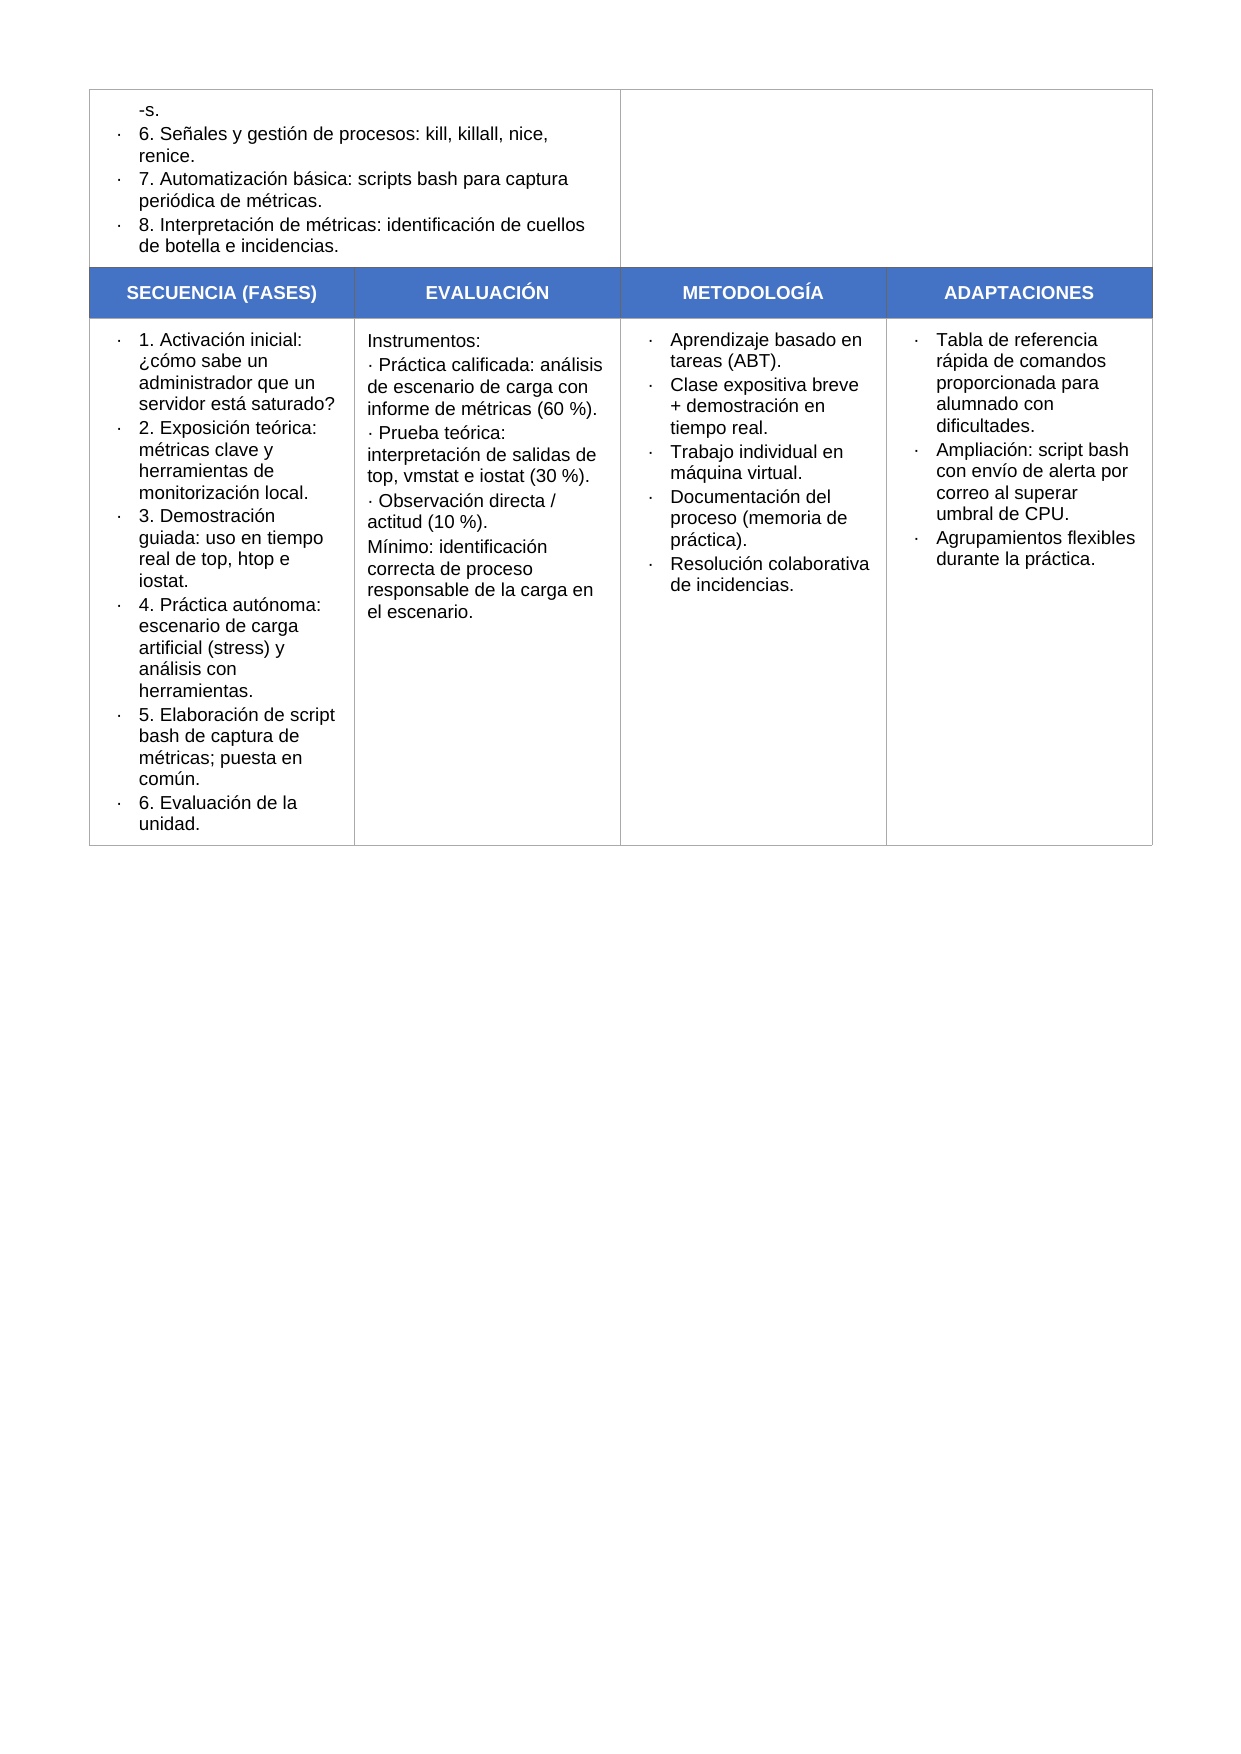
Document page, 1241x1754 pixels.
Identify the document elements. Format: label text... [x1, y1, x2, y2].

table_cell [621, 90, 1152, 267]
table_cell ADAPTACIONES [887, 268, 1152, 318]
table_cell Aprendizaje basado en tareas (ABT). Clase expositiva breve + demostración en tiempo real. Trabajo individual en máquina virtual. Documentación del proceso (memoria de práctica). Resolución colaborativa de incidencias. [621, 319, 886, 845]
table_cell 1. Activación inicial: ¿cómo sabe un administrador que un servidor está saturado? 2. Exposición teórica: métricas clave y herramientas de monitorización local. 3. Demostración guiada: uso en tiempo real de top, htop e iostat. 4. Práctica autónoma: escenario de carga artificial (stress) y análisis con herramientas. 5. Elaboración de script bash de captura de métricas; puesta en común. 6. Evaluación de la unidad. [90, 319, 354, 845]
table_cell Instrumentos: · Práctica calificada: análisis de escenario de carga con informe de métricas (60 %). · Prueba teórica: interpretación de salidas de top, vmstat e iostat (30 %). · Observación directa / actitud (10 %). Mínimo: identificación correcta de proceso responsable de la carga en el escenario. [355, 319, 620, 845]
table_cell Tabla de referencia rápida de comandos proporcionada para alumnado con dificultades. Ampliación: script bash con envío de alerta por correo al superar umbral de CPU. Agrupamientos flexibles durante la práctica. [887, 319, 1152, 845]
table_cell EVALUACIÓN [355, 268, 620, 318]
table_cell SECUENCIA (FASES) [90, 268, 354, 318]
table_cell METODOLOGÍA [621, 268, 886, 318]
table_cell 1. Concepto de monitorización de sistemas: objetivos, métricas y umbrales. 2. Monitorización de CPU y procesos: top, htop, ps aux, uptime y load average. 3. Monitorización de memoria: free -h, vmstat, /proc/meminfo. 4. Monitorización de disco: df -h, du -sh, iostat, lsblk. 5. Monitorización de red: ifconfig / ip a, iftop, nethogs, ss -s. 6. Señales y gestión de procesos: kill, killall, nice, renice. 7. Automatización básica: scripts bash para captura periódica de métricas. 8. Interpretación de métricas: identificación de cuellos de botella e incidencias. [90, 90, 620, 267]
